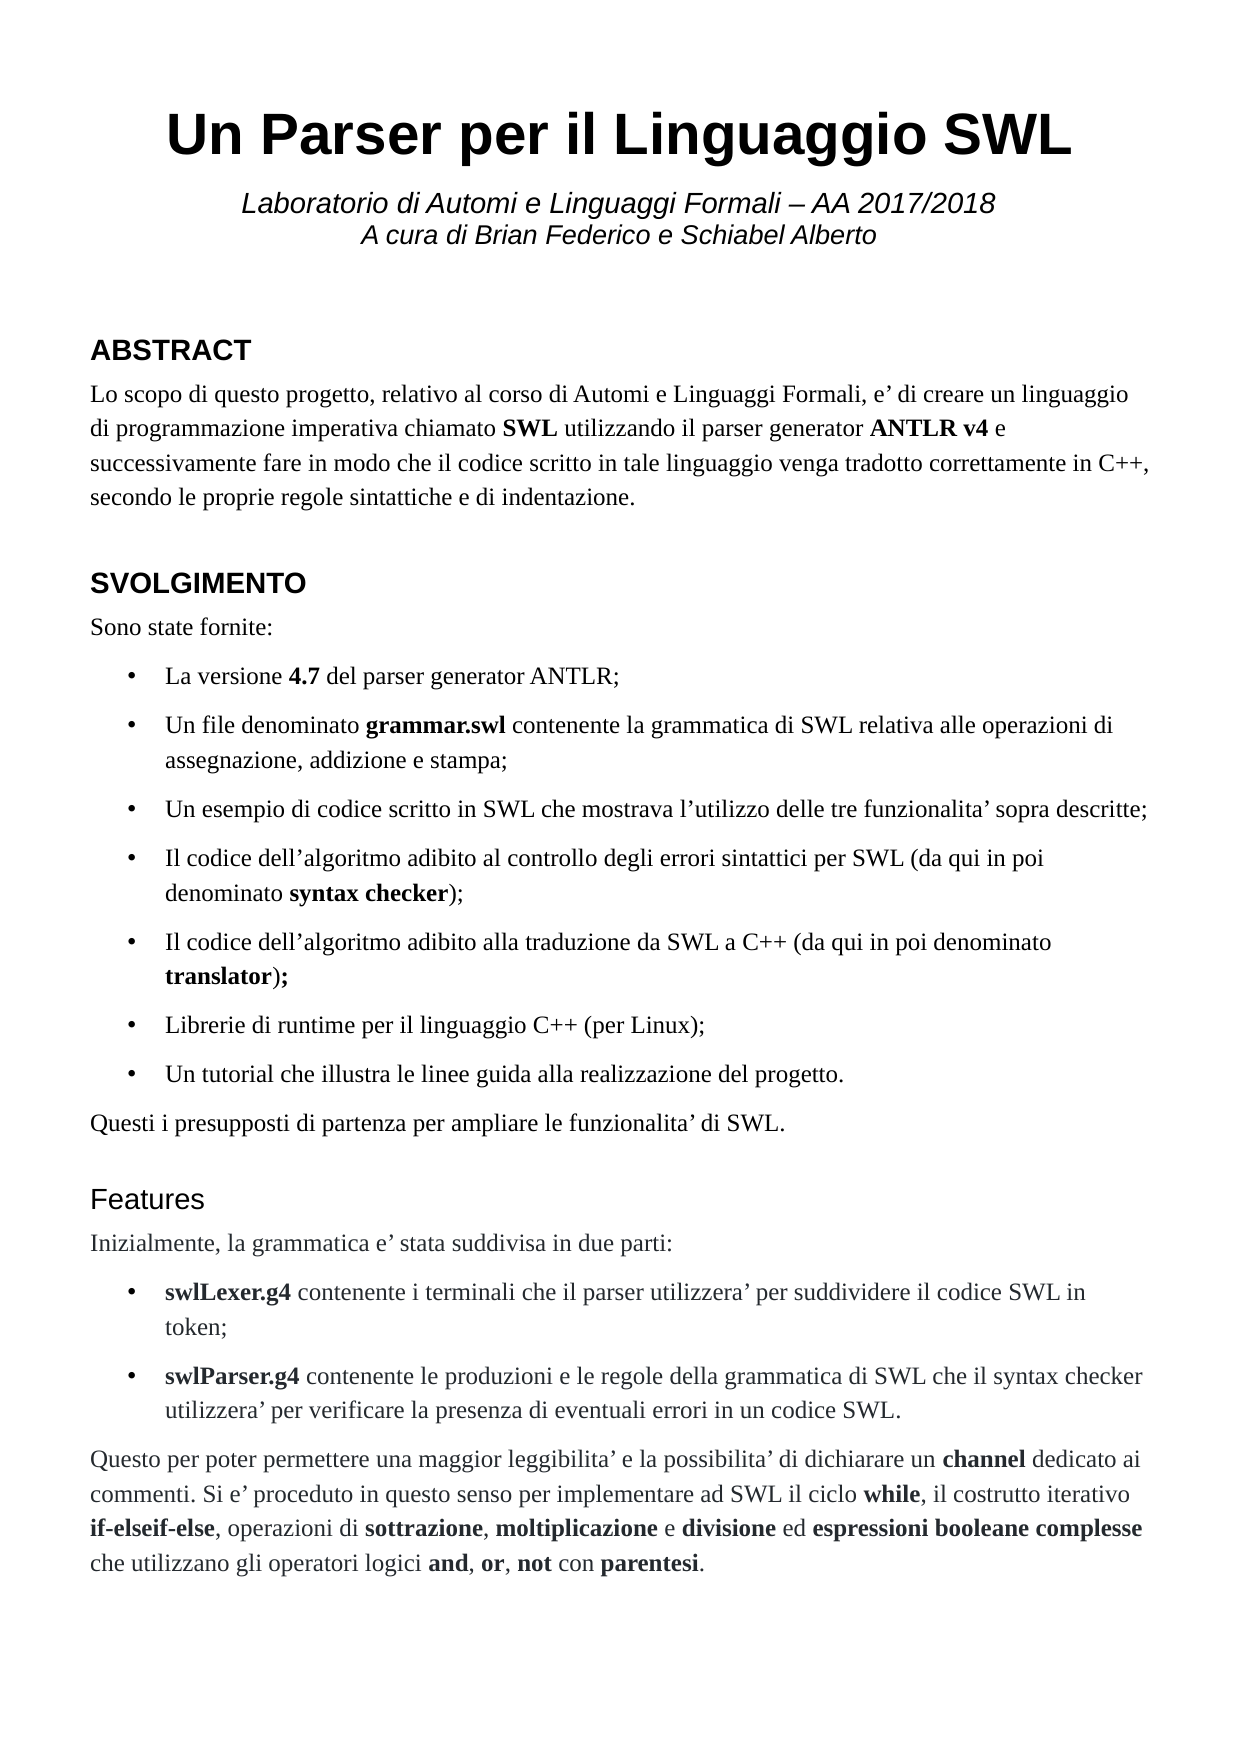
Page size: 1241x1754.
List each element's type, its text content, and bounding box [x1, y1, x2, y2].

list Un tutorial che illustra le linee guida alla realizzazione del progetto. [127, 1059, 1151, 1088]
list swlParser.g4 contenente le produzioni e le regole della grammatica di SWL che il syntax checker utilizzera’ per verificare la presenza di eventuali errori in un codice SWL. [127, 1361, 1151, 1424]
text Questi i presupposti di partenza per ampliare le funzionalita’ di SWL. [90, 1108, 1151, 1137]
title Un Parser per il Linguaggio SWL [90, 100, 1151, 167]
list Un file denominato grammar.swl contenente la grammatica di SWL relativa alle operazioni di assegnazione, addizione e stampa; [127, 711, 1151, 774]
text Sono state fornite: [90, 612, 1151, 641]
list Un esempio di codice scritto in SWL che mostrava l’utilizzo delle tre funzionalita’ sopra descritte; [127, 794, 1151, 823]
list Librerie di runtime per il linguaggio C++ (per Linux); [127, 1010, 1151, 1039]
list swlLexer.g4 contenente i terminali che il parser utilizzera’ per suddividere il codice SWL in token; [127, 1277, 1151, 1341]
text Inizialmente, la grammatica e’ stata suddivisa in due parti: [90, 1228, 1151, 1257]
list Il codice dell’algoritmo adibito alla traduzione da SWL a C++ (da qui in poi denominato translator); [127, 927, 1151, 990]
subtitle SVOLGIMENTO [90, 566, 1151, 600]
text Lo scopo di questo progetto, relativo al corso di Automi e Linguaggi Formali, e’ di creare un linguaggio di programmazione imperativa chiamato SWL utilizzando il parser generator ANTLR v4 e successivamente fare in modo che il codice scritto in tale linguaggio venga tradotto correttamente in C++, secondo le proprie regole sintattiche e di indentazione. [90, 379, 1151, 511]
list Il codice dell’algoritmo adibito al controllo degli errori sintattici per SWL (da qui in poi denominato syntax checker); [127, 843, 1151, 906]
subtitle Laboratorio di Automi e Linguaggi Formali – AA 2017/2018 A cura di Brian Federico e Schiabel Alberto [90, 186, 1151, 251]
subtitle ABSTRACT [90, 332, 1151, 366]
list La versione 4.7 del parser generator ANTLR; [127, 661, 1151, 690]
subtitle Features [90, 1182, 1151, 1216]
text Questo per poter permettere una maggior leggibilita’ e la possibilita’ di dichiarare un channel dedicato ai commenti. Si e’ proceduto in questo senso per implementare ad SWL il ciclo while, il costrutto iterativo if-elseif-else, operazioni di sottrazione, moltiplicazione e divisione ed espressioni booleane complesse che utilizzano gli operatori logici and, or, not con parentesi. [90, 1444, 1151, 1577]
